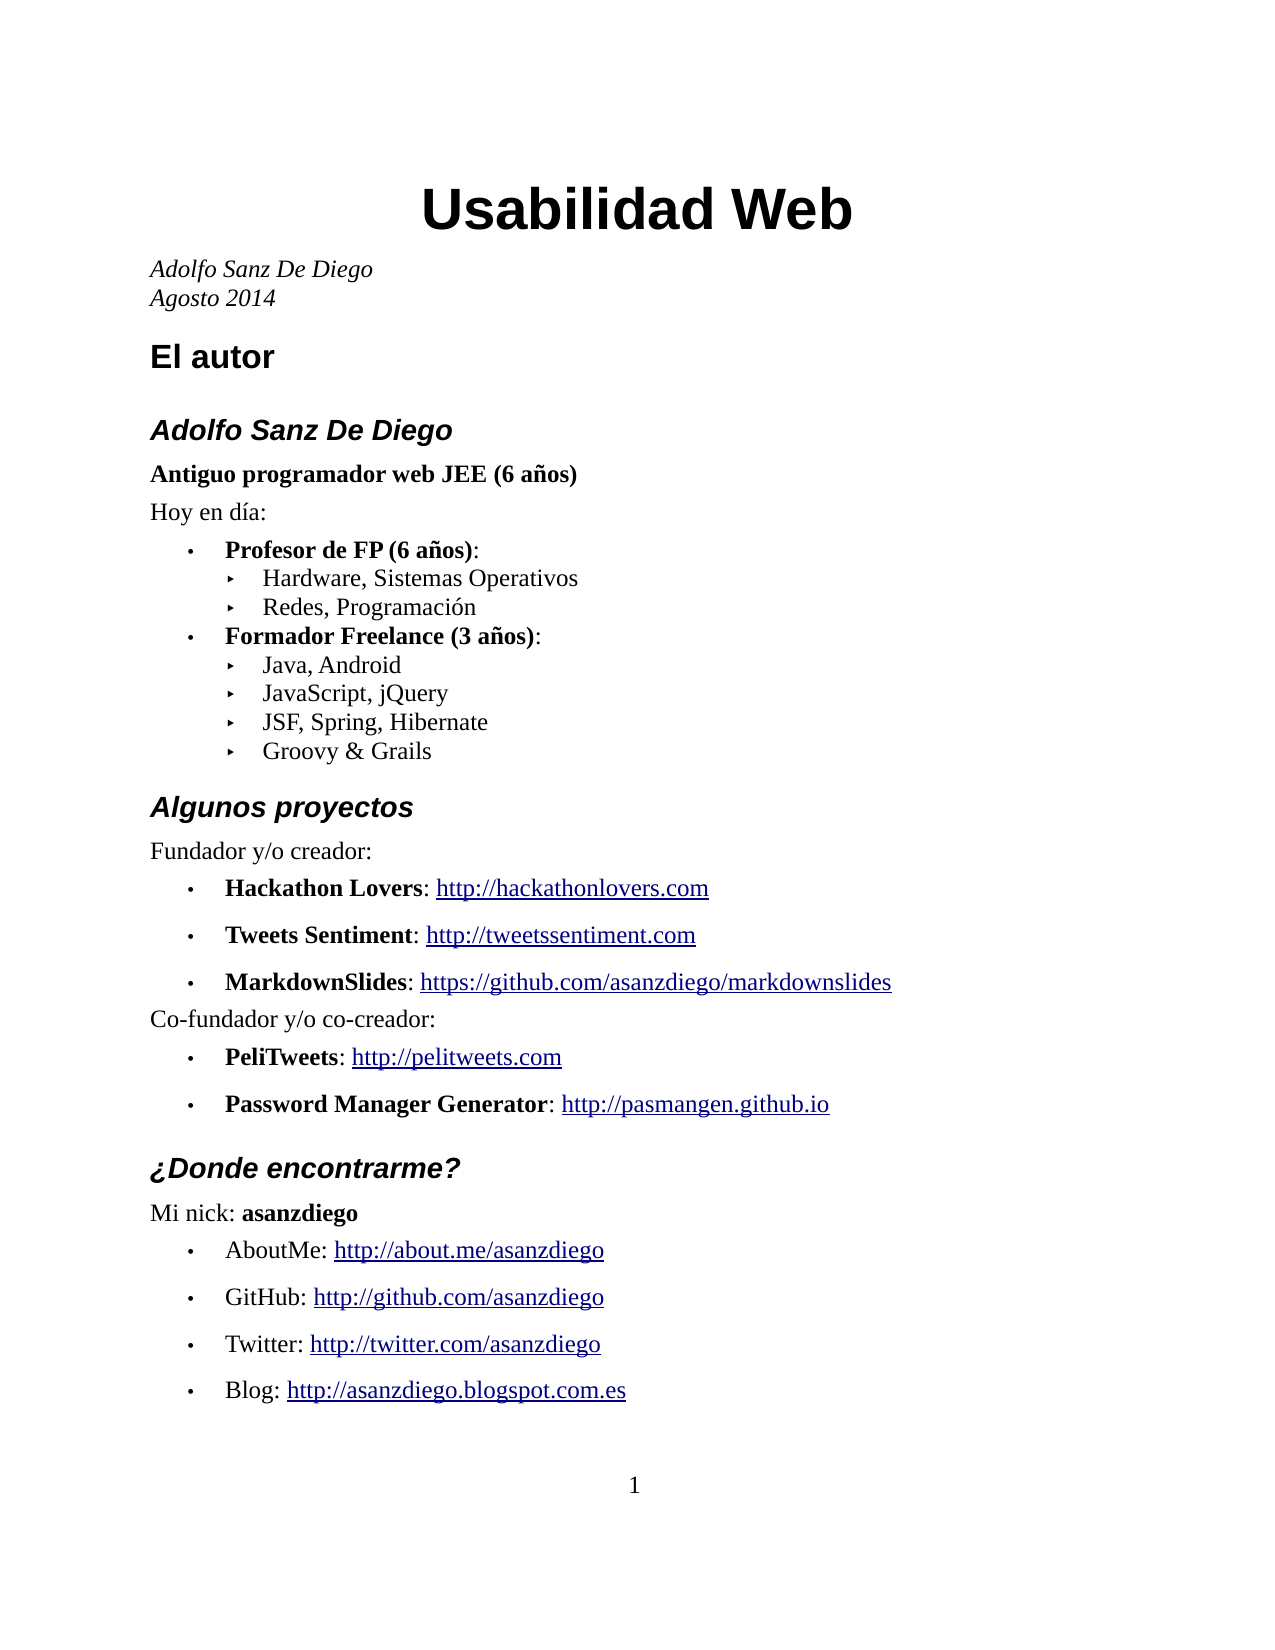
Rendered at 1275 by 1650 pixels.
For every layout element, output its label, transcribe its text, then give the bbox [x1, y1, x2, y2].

list Tweets Sentiment: http://tweetssentiment.com [187, 920, 1125, 949]
list Formador Freelance (3 años): [187, 621, 1125, 650]
list AboutMe: http://about.me/asanzdiego [187, 1235, 1125, 1264]
list Java, Android [225, 650, 1125, 678]
list Password Manager Generator: http://pasmangen.github.io [187, 1089, 1125, 1118]
list Twitter: http://twitter.com/asanzdiego [187, 1329, 1125, 1357]
subtitle El autor [150, 337, 1125, 376]
subtitle Algunos proyectos [150, 790, 1125, 823]
list Profesor de FP (6 años): [187, 535, 1125, 563]
list GitHub: http://github.com/asanzdiego [187, 1282, 1125, 1311]
subtitle Adolfo Sanz De Diego [150, 413, 1125, 447]
text Fundador y/o creador: [150, 836, 1125, 864]
text Co-fundador y/o co-creador: [150, 1004, 1125, 1033]
text Adolfo Sanz De Diego [150, 254, 1125, 283]
subtitle ¿Donde encontrarme? [150, 1152, 1125, 1185]
list Groovy & Grails [225, 736, 1125, 765]
list Hardware, Sistemas Operativos [225, 563, 1125, 592]
list Redes, Programación [225, 592, 1125, 621]
text Agosto 2014 [150, 283, 1125, 312]
list MarkdownSlides: https://github.com/asanzdiego/markdownslides [187, 967, 1125, 996]
text Hoy en día: [150, 497, 1125, 526]
list JavaScript, jQuery [225, 678, 1125, 707]
text Antiguo programador web JEE (6 años) [150, 459, 1125, 488]
list Blog: http://asanzdiego.blogspot.com.es [187, 1375, 1125, 1404]
title Usabilidad Web [150, 175, 1125, 242]
list Hackathon Lovers: http://hackathonlovers.com [187, 873, 1125, 902]
list PeliTweets: http://pelitweets.com [187, 1042, 1125, 1071]
text Mi nick: asanzdiego [150, 1198, 1125, 1226]
list JSF, Spring, Hibernate [225, 707, 1125, 736]
